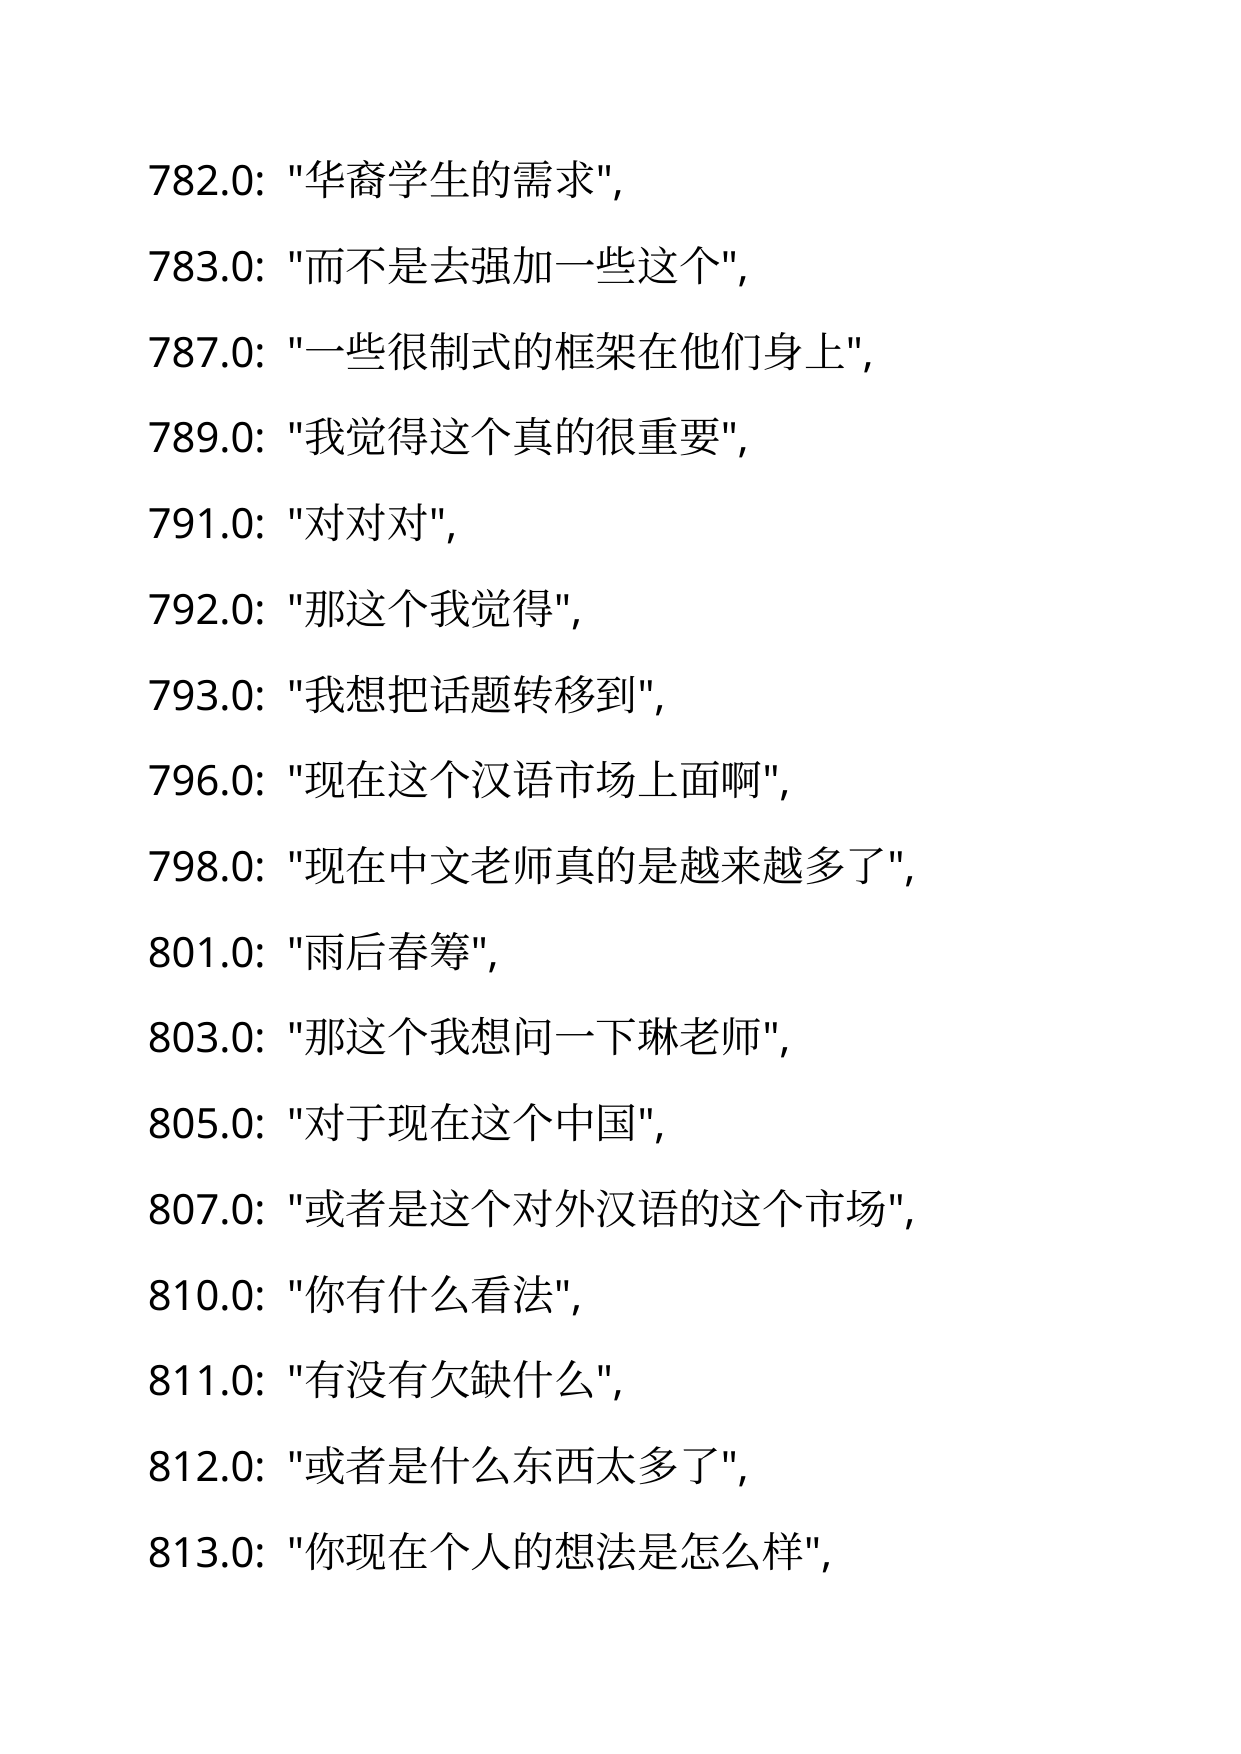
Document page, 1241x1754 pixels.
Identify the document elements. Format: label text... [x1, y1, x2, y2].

text 789.0: "我觉得这个真的很重要", [148, 405, 1093, 465]
text 791.0: "对对对", [148, 491, 1093, 551]
text 803.0: "那这个我想问一下琳老师", [148, 1005, 1093, 1065]
text 798.0: "现在中文老师真的是越来越多了", [148, 833, 1093, 893]
text 782.0: "华裔学生的需求", [148, 148, 1093, 208]
text 807.0: "或者是这个对外汉语的这个市场", [148, 1176, 1093, 1236]
text 811.0: "有没有欠缺什么", [148, 1348, 1093, 1408]
text 793.0: "我想把话题转移到", [148, 662, 1093, 722]
text 796.0: "现在这个汉语市场上面啊", [148, 748, 1093, 808]
text 813.0: "你现在个人的想法是怎么样", [148, 1519, 1093, 1579]
text 787.0: "一些很制式的框架在他们身上", [148, 319, 1093, 379]
text 812.0: "或者是什么东西太多了", [148, 1433, 1093, 1494]
text 792.0: "那这个我觉得", [148, 576, 1093, 636]
text 783.0: "而不是去强加一些这个", [148, 233, 1093, 293]
text 810.0: "你有什么看法", [148, 1262, 1093, 1322]
text 805.0: "对于现在这个中国", [148, 1091, 1093, 1151]
text 801.0: "雨后春筹", [148, 919, 1093, 979]
